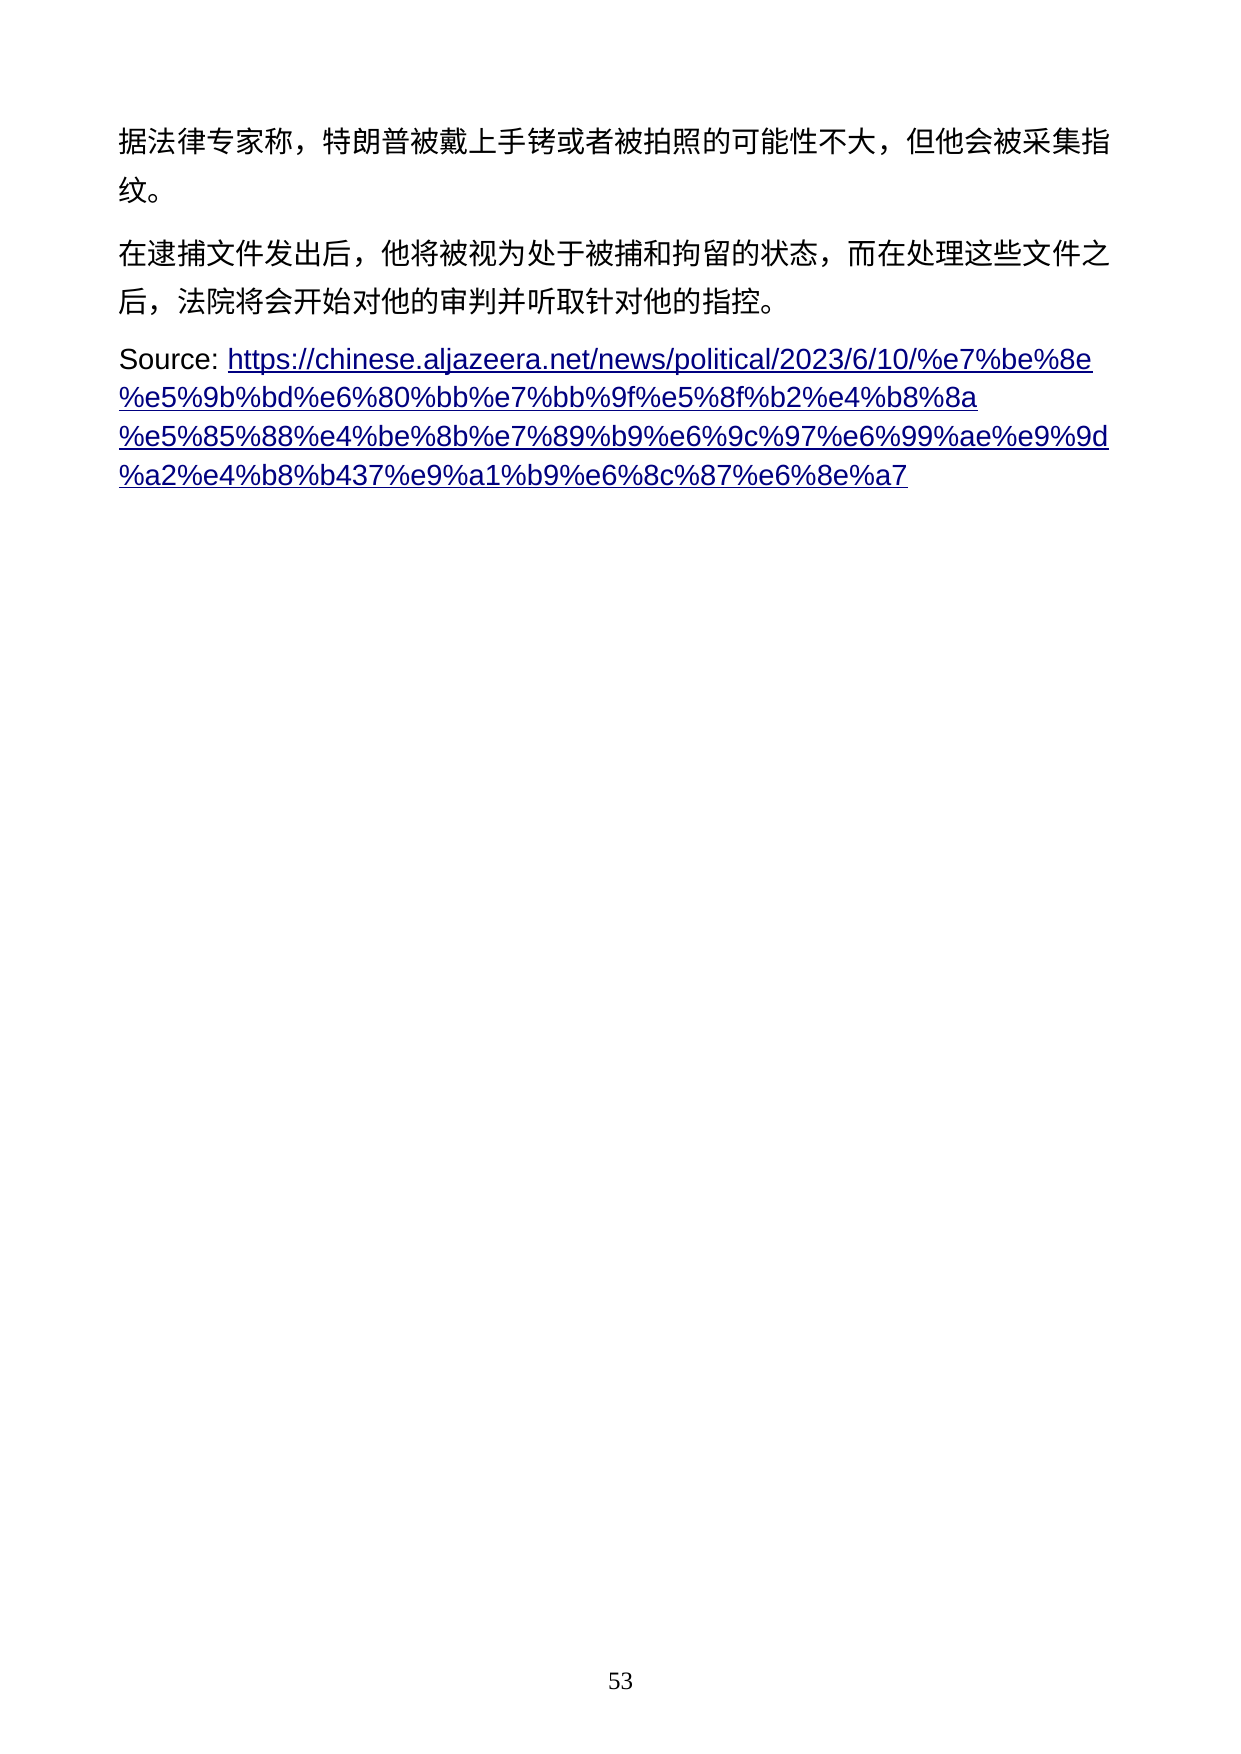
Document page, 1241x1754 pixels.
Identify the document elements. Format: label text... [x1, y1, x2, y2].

text Source: https://chinese.aljazeera.net/news/political/2023/6/10/%e7%be%8e%e5%9b%bd%e6%80%bb%e7%bb%9f%e5%8f%b2%e4%b8%8a%e5%85%88%e4%be%8b%e7%89%b9%e6%9c%97%e6%99%ae%e9%9d%a2%e4%b8%b437%e9%a1%b9%e6%8c%87%e6%8e%a7 [118, 342, 1122, 491]
text 据法律专家称，特朗普被戴上手铐或者被拍照的可能性不大，但他会被采集指纹。 [118, 118, 1122, 209]
text 在逮捕文件发出后，他将被视为处于被捕和拘留的状态，而在处理这些文件之后，法院将会开始对他的审判并听取针对他的指控。 [118, 230, 1122, 321]
